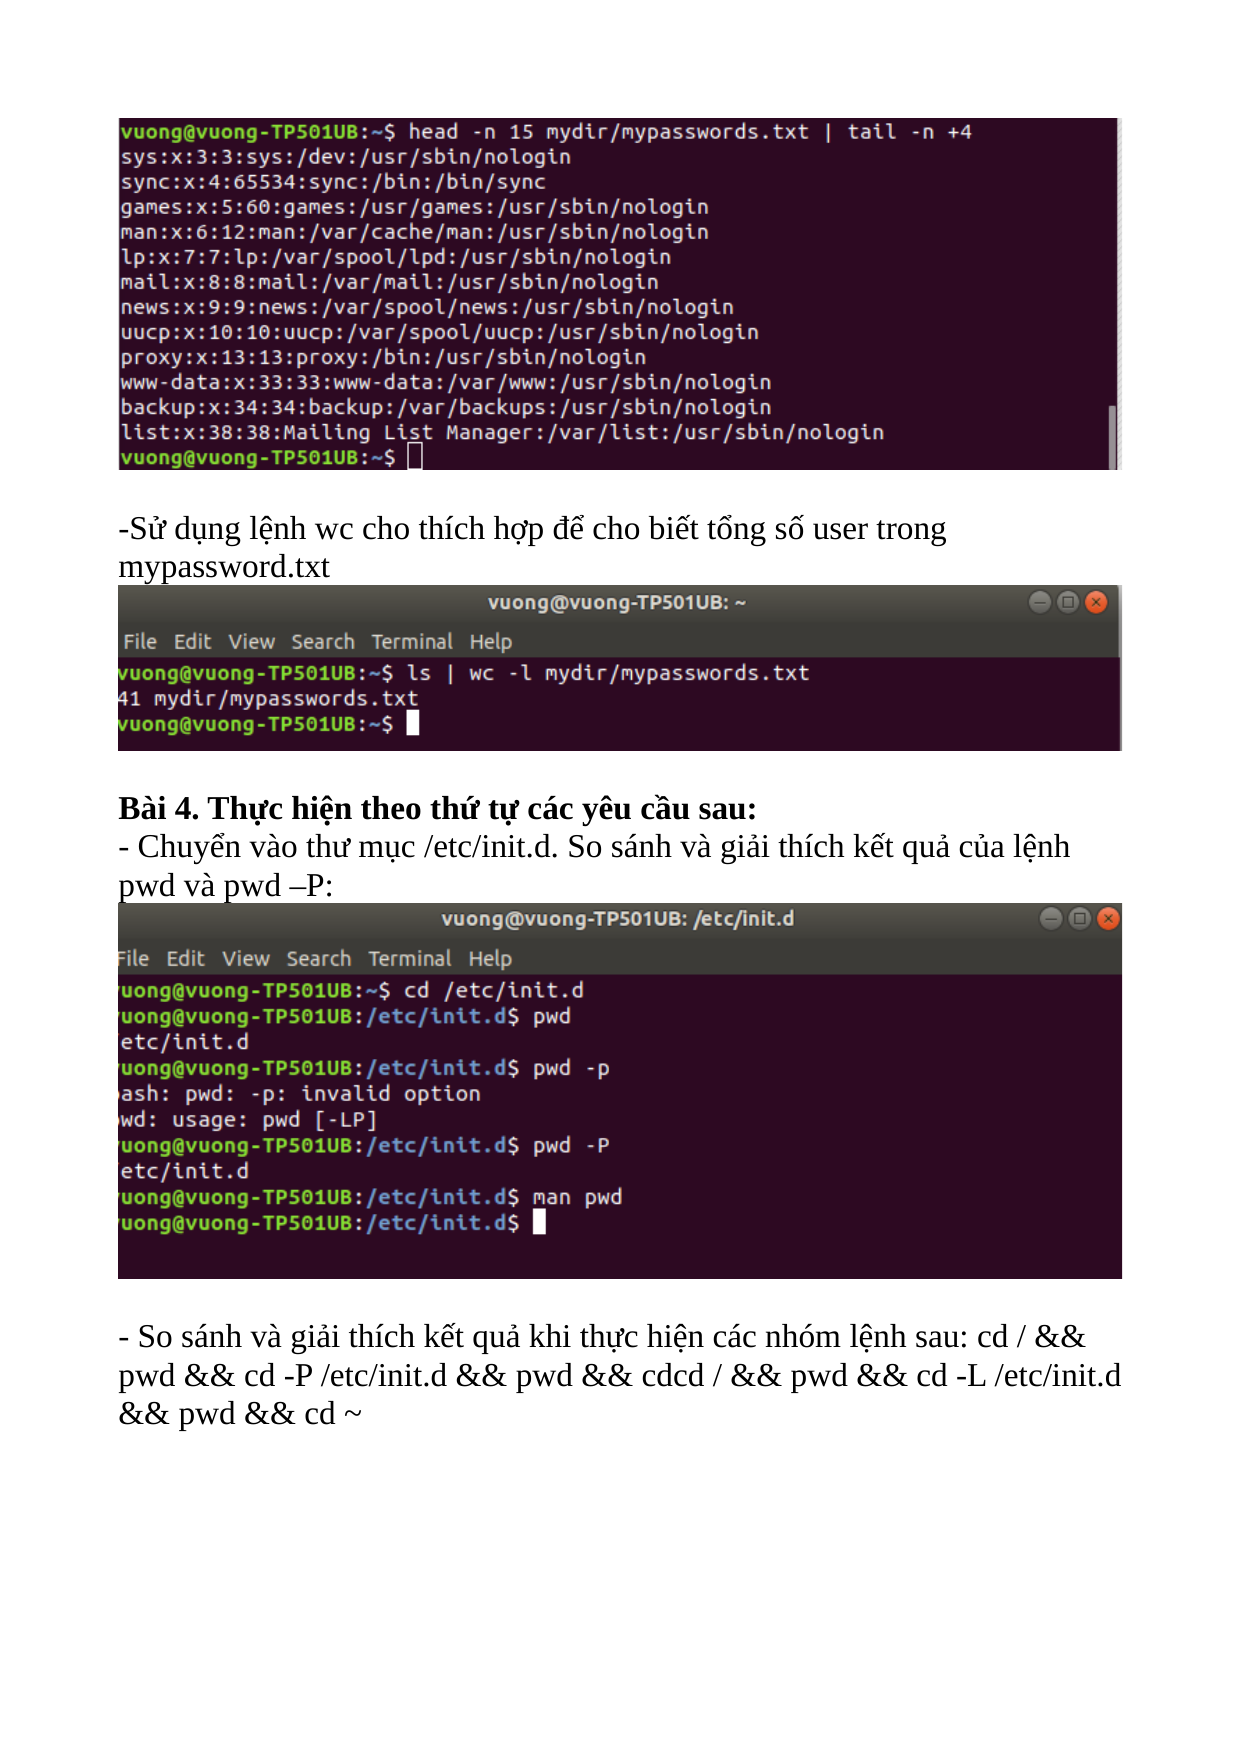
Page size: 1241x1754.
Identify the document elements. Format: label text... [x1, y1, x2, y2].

picture [118, 118, 1123, 470]
picture [118, 585, 1123, 751]
text - Chuyển vào thư mục /etc/init.d. So sánh và giải thích kết quả của lệnh pwd và pwd –P: [118, 827, 1122, 903]
picture [118, 903, 1123, 1279]
text Bài 4. Thực hiện theo thứ tự các yêu cầu sau: [118, 788, 1122, 827]
text - So sánh và giải thích kết quả khi thực hiện các nhóm lệnh sau: cd / && pwd && cd -P /etc/init.d && pwd && cdcd / && pwd && cd -L /etc/init.d && pwd && cd ~ [118, 1316, 1122, 1431]
text -Sử dụng lệnh wc cho thích hợp để cho biết tổng số user trong mypassword.txt [118, 508, 1122, 585]
